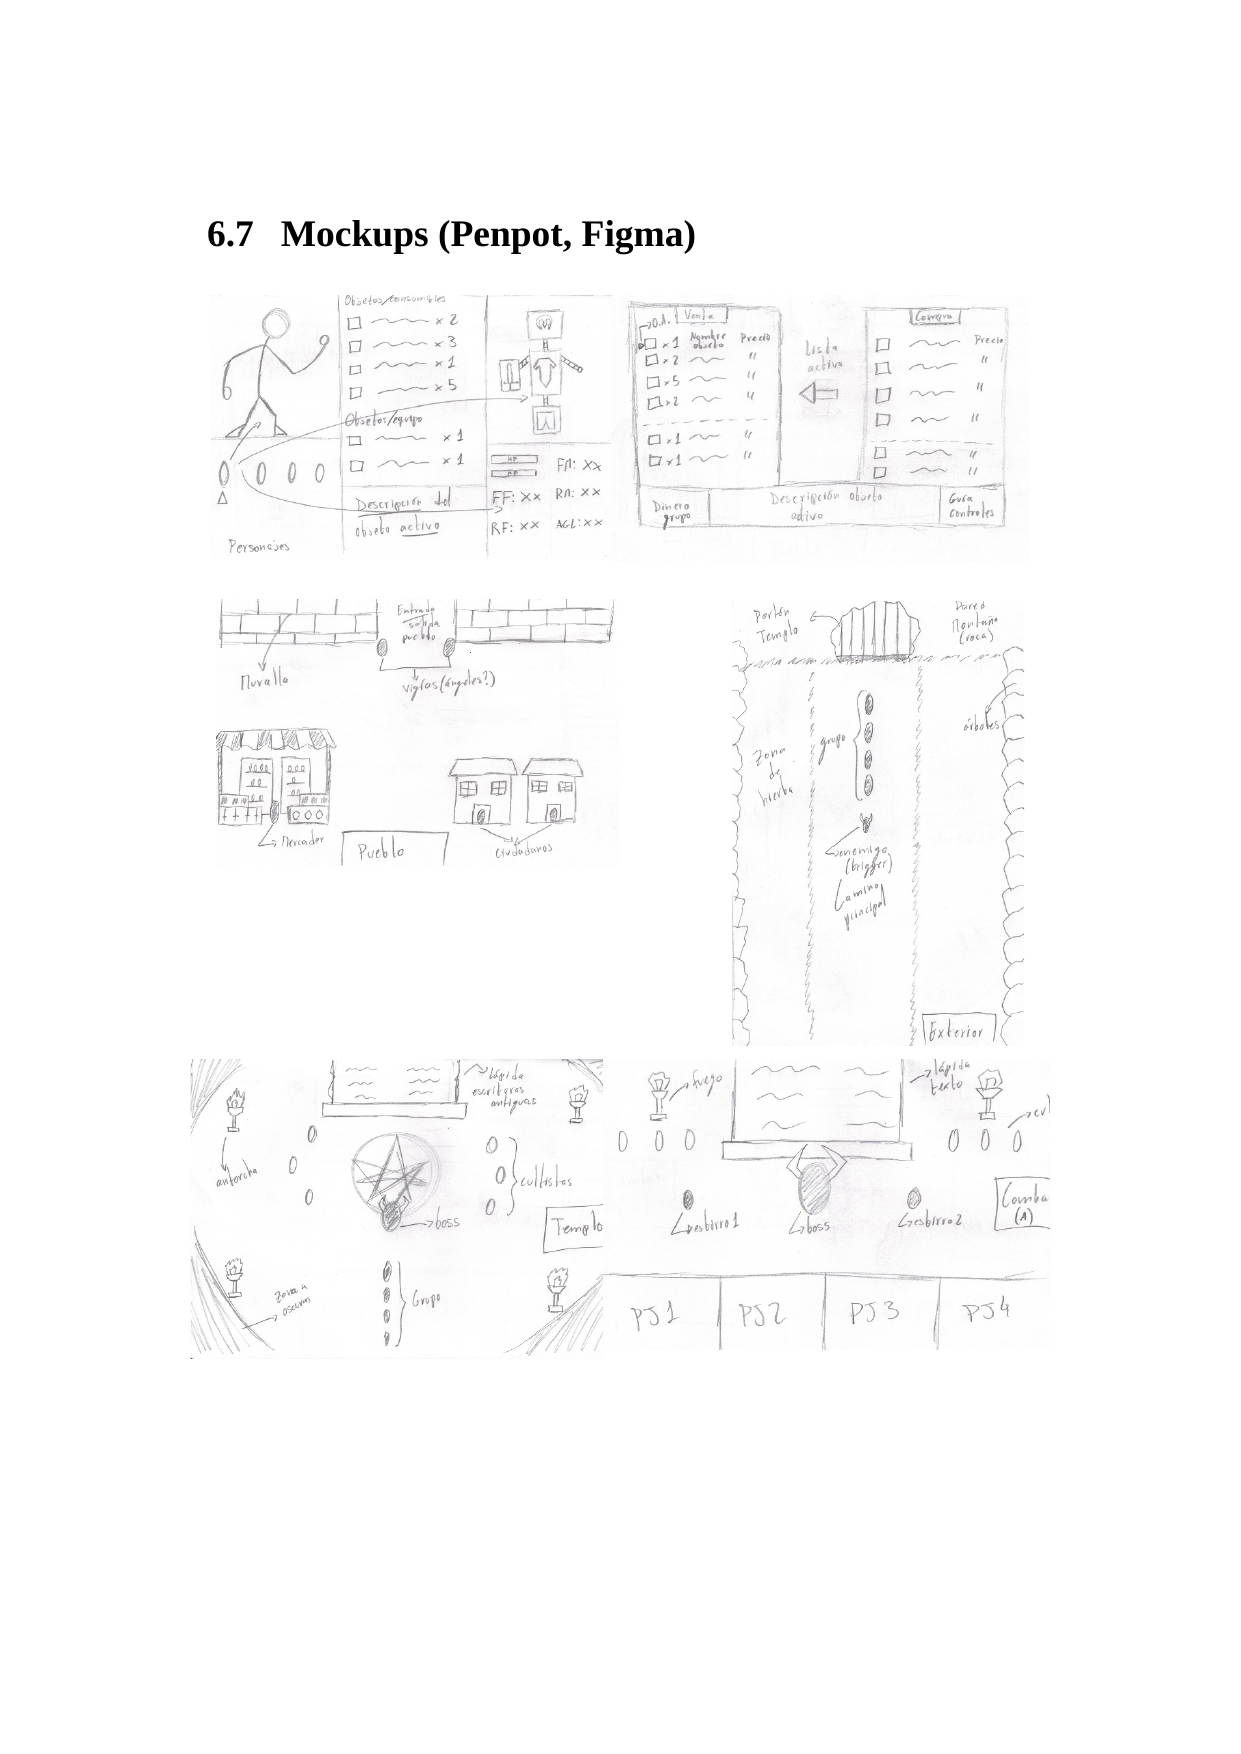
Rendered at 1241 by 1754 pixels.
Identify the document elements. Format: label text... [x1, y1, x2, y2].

subtitle Mockups (Penpot, Figma) [207, 211, 1063, 254]
